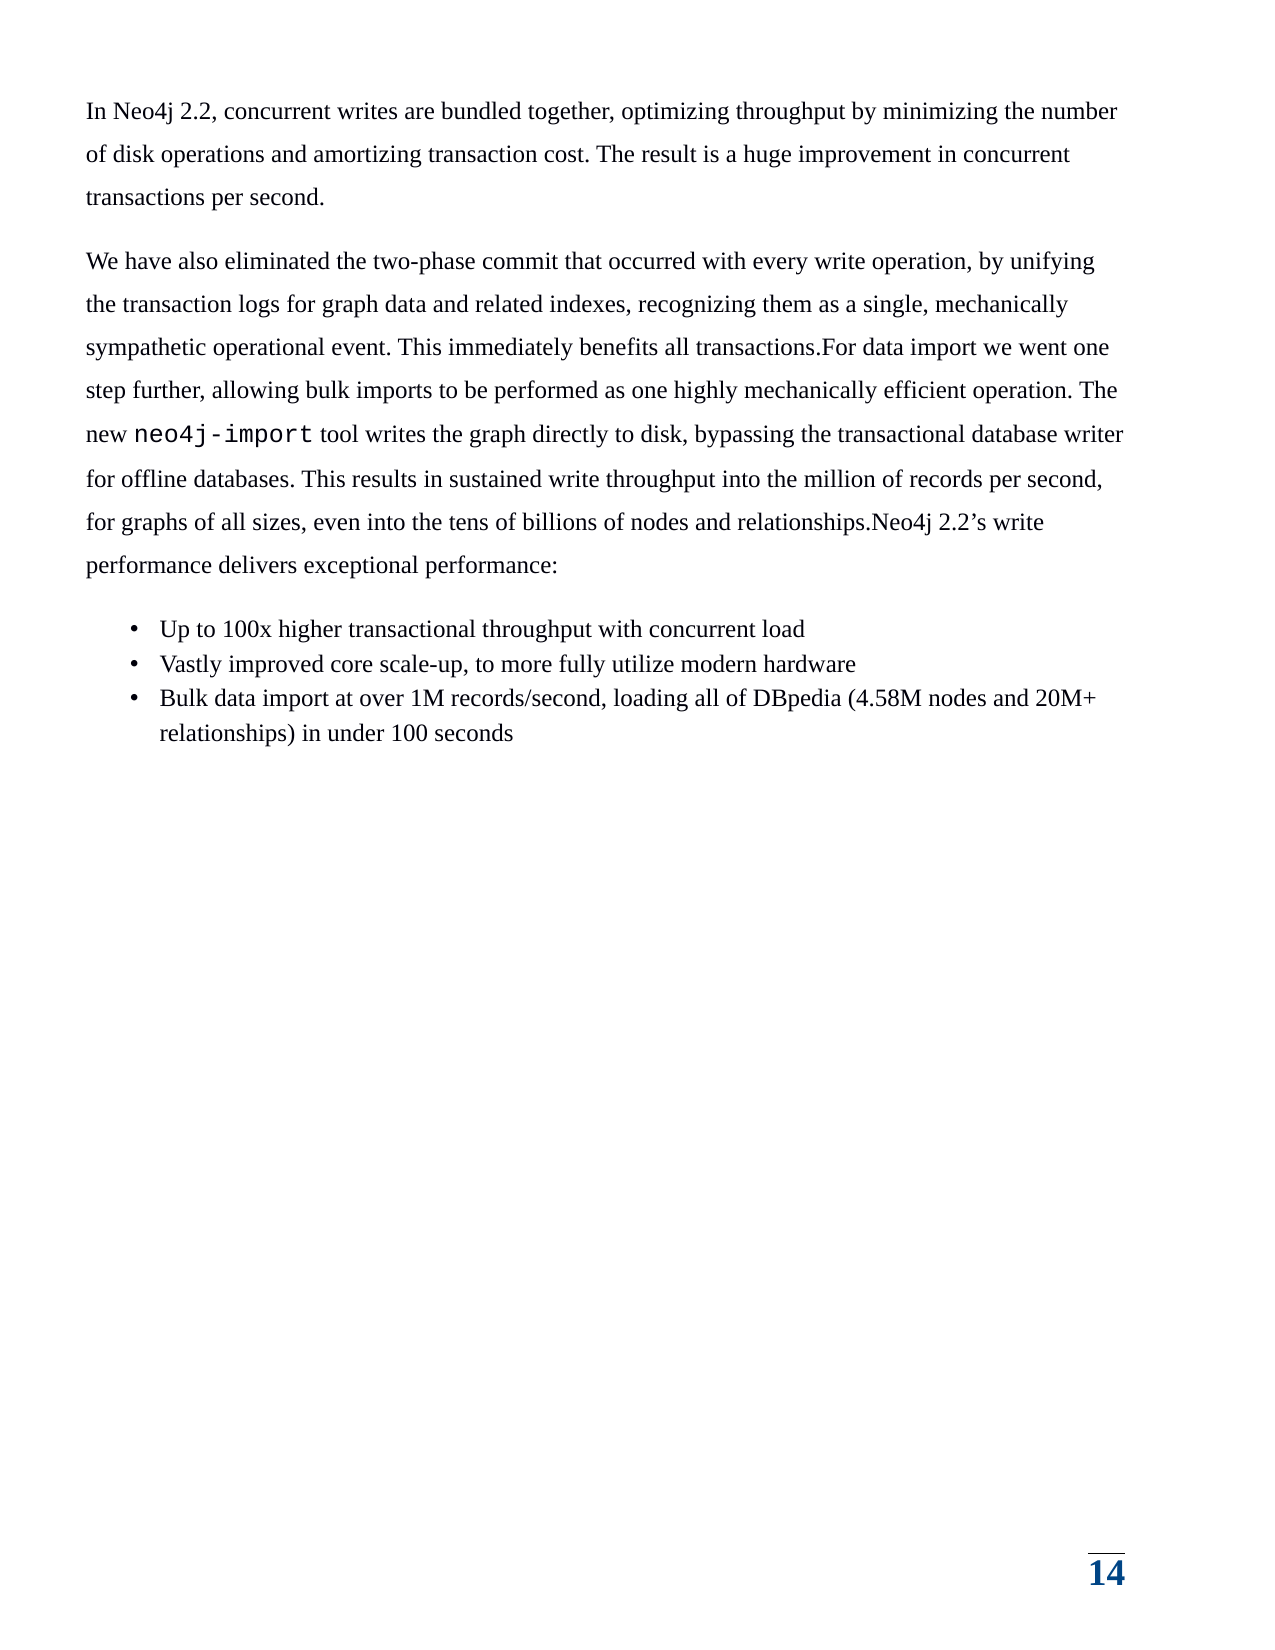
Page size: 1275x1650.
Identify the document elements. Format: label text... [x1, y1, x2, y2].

text We have also eliminated the two-phase commit that occurred with every write operation, by unifying the transaction logs for graph data and related indexes, recognizing them as a single, mechanically sympathetic operational event. This immediately benefits all transactions.For data import we went one step further, allowing bulk imports to be performed as one highly mechanically efficient operation. The new neo4j-import tool writes the graph directly to disk, bypassing the transactional database writer for offline databases. This results in sustained write throughput into the million of records per second, for graphs of all sizes, even into the tens of billions of nodes and relationships.Neo4j 2.2’s write performance delivers exceptional performance: [86, 246, 1125, 579]
list Bulk data import at over 1M records/second, loading all of DBpedia (4.58M nodes and 20M+ relationships) in under 100 seconds [130, 683, 1125, 746]
list Vastly improved core scale-up, to more fully utilize modern hardware [130, 649, 1125, 677]
list Up to 100x higher transactional throughput with concurrent load [130, 614, 1125, 643]
text In Neo4j 2.2, concurrent writes are bundled together, optimizing throughput by minimizing the number of disk operations and amortizing transaction cost. The result is a huge improvement in concurrent transactions per second. [86, 96, 1125, 211]
